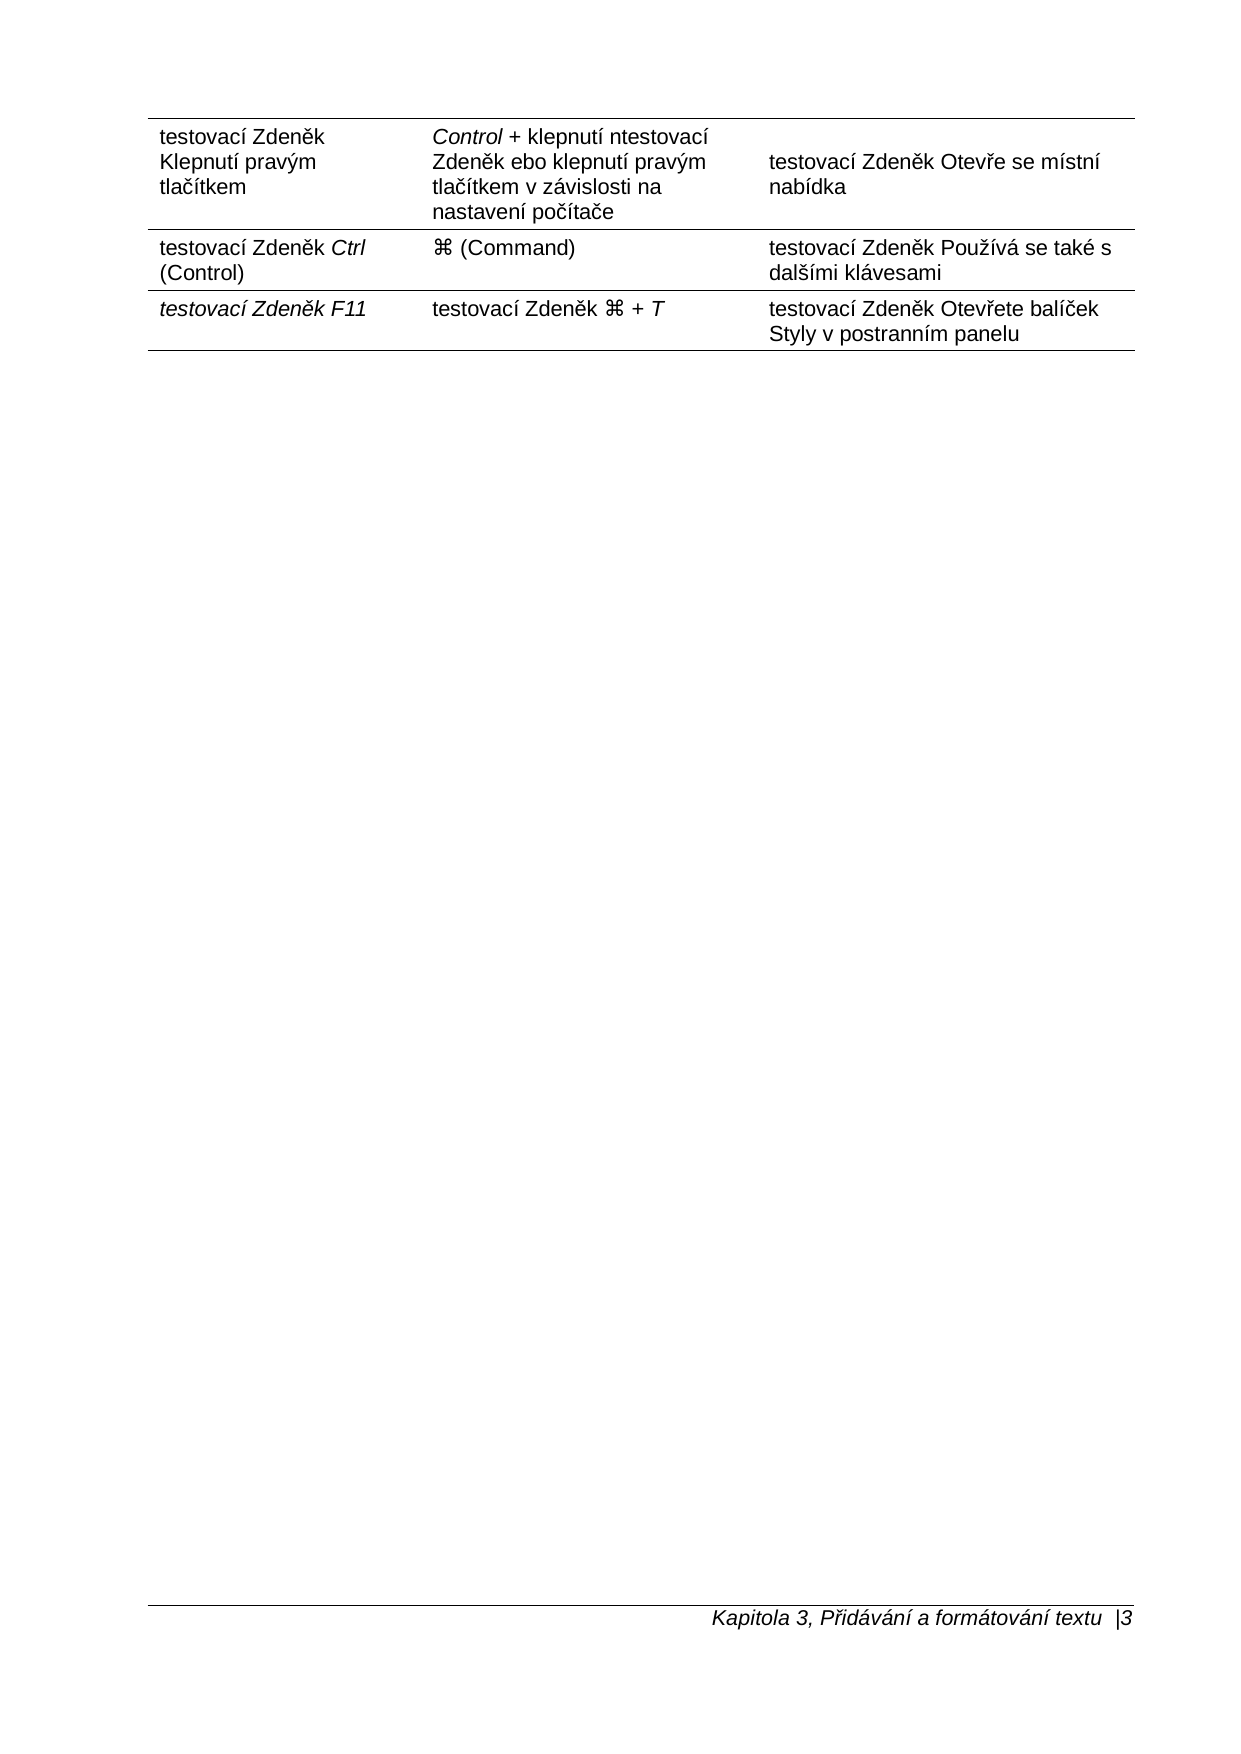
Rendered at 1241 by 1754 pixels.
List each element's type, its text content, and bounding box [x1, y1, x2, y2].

table_cell testovací Zdeněk Používá se také s dalšími klávesami [757, 230, 1135, 289]
table_cell testovací Zdeněk Ctrl (Control) [148, 230, 420, 289]
table_cell testovací Zdeněk Klepnutí pravým tlačítkem [148, 119, 420, 229]
table_cell testovací Zdeněk ⌘ + T [420, 291, 757, 350]
table_cell testovací Zdeněk Otevře se místní nabídka [757, 119, 1135, 229]
table_cell ⌘ (Command) [420, 230, 757, 289]
table_cell testovací Zdeněk F11 [148, 291, 420, 350]
table_cell Control + klepnutí ntestovací Zdeněk ebo klepnutí pravým tlačítkem v závislosti na nastavení počítače [420, 119, 757, 229]
table_cell testovací Zdeněk Otevřete balíček Styly v postranním panelu [757, 291, 1135, 350]
